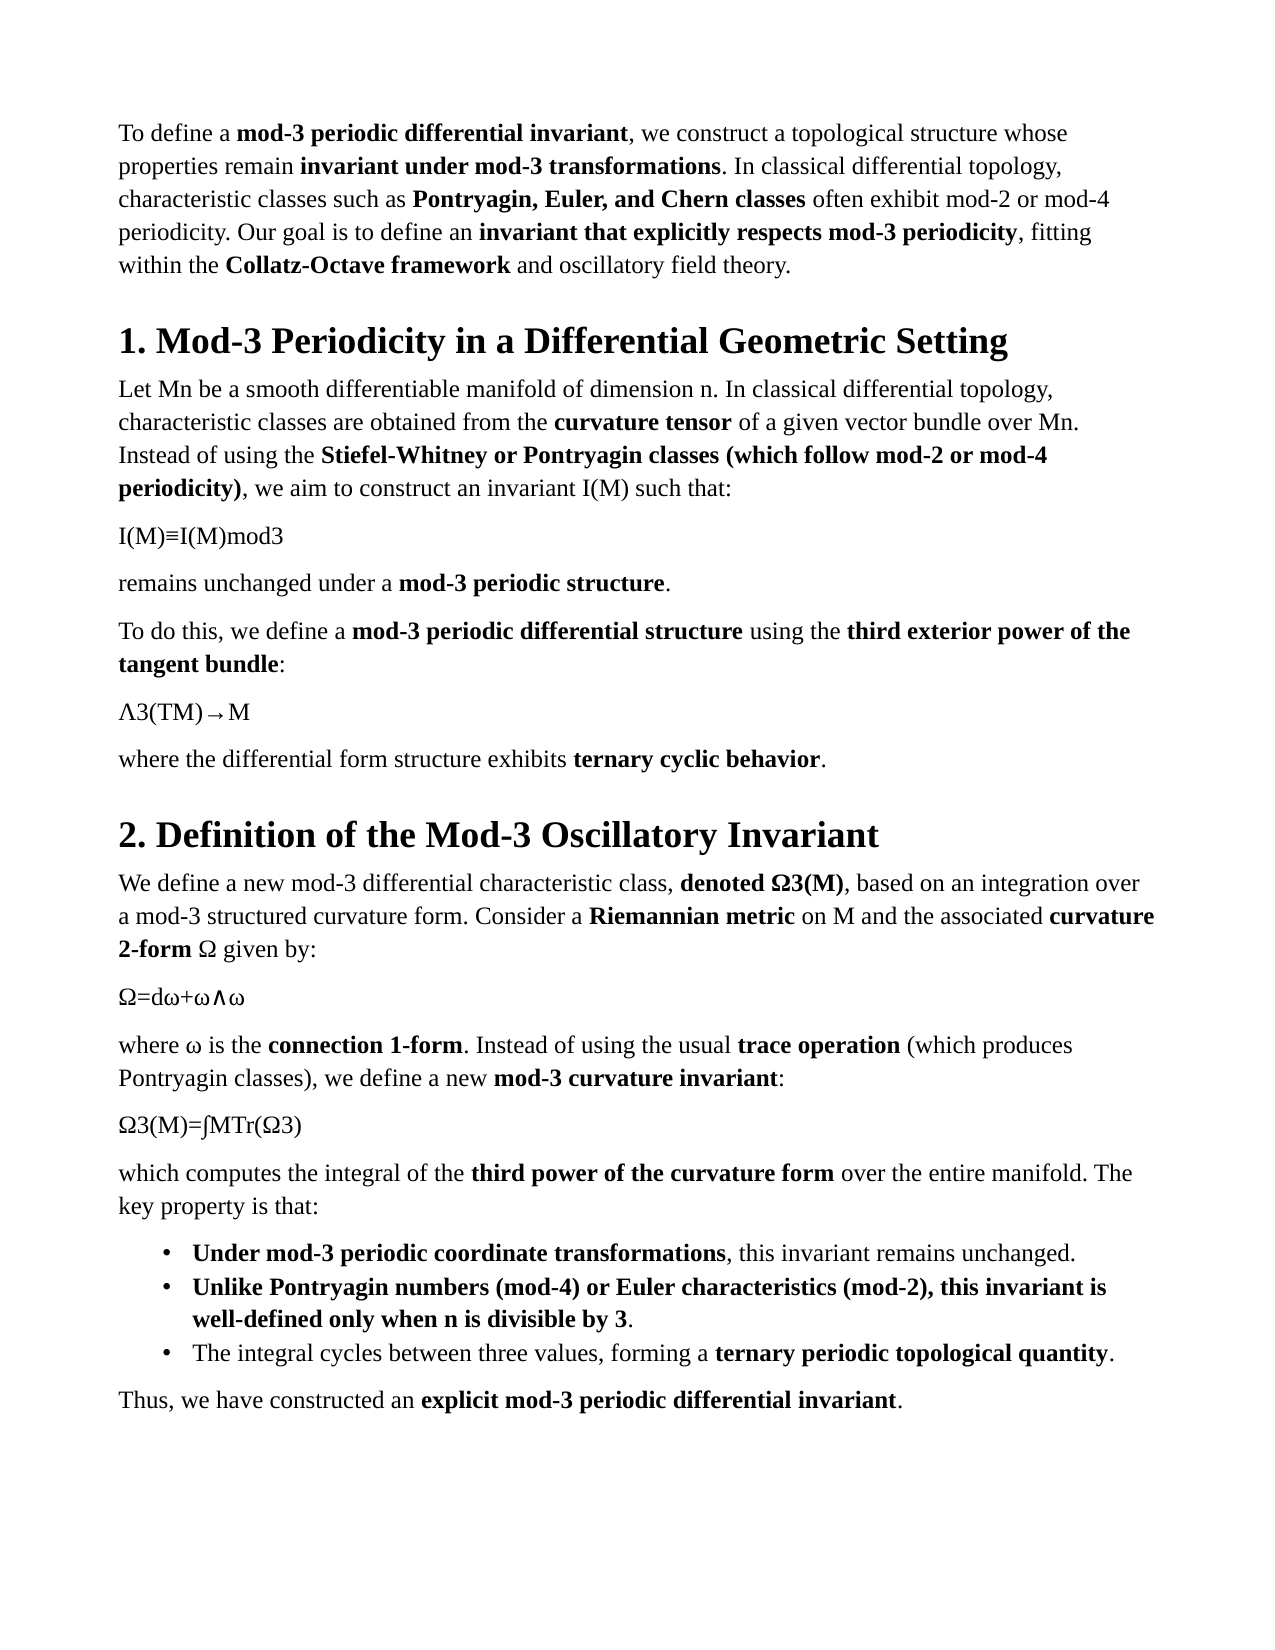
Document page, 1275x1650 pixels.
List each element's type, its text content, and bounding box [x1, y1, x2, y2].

list The integral cycles between three values, forming a ternary periodic topological quantity. [162, 1338, 1157, 1366]
text Ω3​(M)=∫M​Tr(Ω3) [118, 1110, 1157, 1139]
text Let Mn be a smooth differentiable manifold of dimension n. In classical differential topology, characteristic classes are obtained from the curvature tensor of a given vector bundle over Mn. Instead of using the Stiefel-Whitney or Pontryagin classes (which follow mod-2 or mod-4 periodicity), we aim to construct an invariant I(M) such that: [118, 374, 1157, 502]
text To do this, we define a mod-3 periodic differential structure using the third exterior power of the tangent bundle: [118, 616, 1157, 678]
text where ω is the connection 1-form. Instead of using the usual trace operation (which produces Pontryagin classes), we define a new mod-3 curvature invariant: [118, 1030, 1157, 1091]
text To define a mod-3 periodic differential invariant, we construct a topological structure whose properties remain invariant under mod-3 transformations. In classical differential topology, characteristic classes such as Pontryagin, Euler, and Chern classes often exhibit mod-2 or mod-4 periodicity. Our goal is to define an invariant that explicitly respects mod-3 periodicity, fitting within the Collatz-Octave framework and oscillatory field theory. [118, 118, 1157, 279]
text Λ3(TM)→M [118, 697, 1157, 726]
text remains unchanged under a mod-3 periodic structure. [118, 568, 1157, 597]
text Thus, we have constructed an explicit mod-3 periodic differential invariant. [118, 1385, 1157, 1414]
subtitle 2. Definition of the Mod-3 Oscillatory Invariant [118, 813, 1157, 856]
text I(M)≡I(M)mod3 [118, 521, 1157, 550]
list Unlike Pontryagin numbers (mod-4) or Euler characteristics (mod-2), this invariant is well-defined only when n is divisible by 3. [162, 1272, 1157, 1333]
text Ω=dω+ω∧ω [118, 982, 1157, 1011]
text where the differential form structure exhibits ternary cyclic behavior. [118, 744, 1157, 773]
text We define a new mod-3 differential characteristic class, denoted Ω3​(M), based on an integration over a mod-3 structured curvature form. Consider a Riemannian metric on M and the associated curvature 2-form Ω given by: [118, 868, 1157, 963]
list Under mod-3 periodic coordinate transformations, this invariant remains unchanged. [162, 1238, 1157, 1267]
subtitle 1. Mod-3 Periodicity in a Differential Geometric Setting [118, 319, 1157, 362]
text which computes the integral of the third power of the curvature form over the entire manifold. The key property is that: [118, 1158, 1157, 1220]
